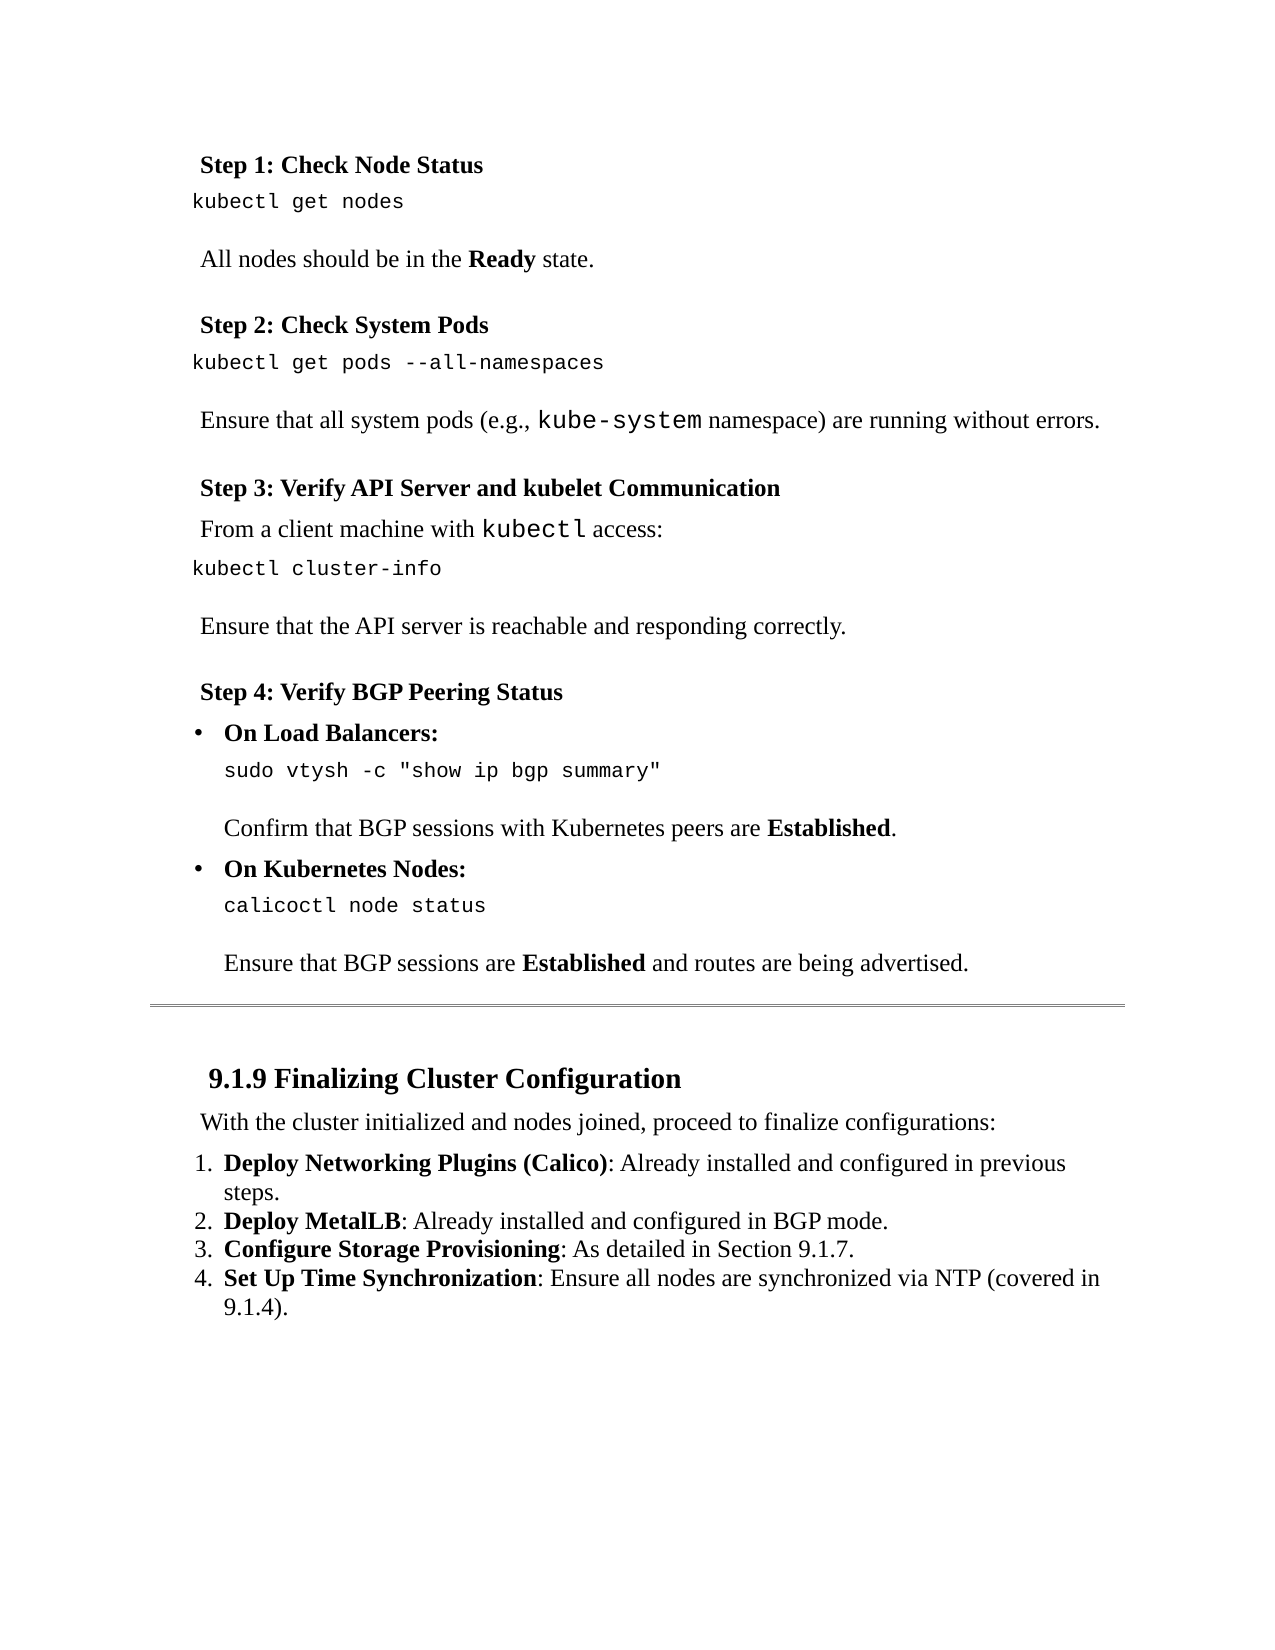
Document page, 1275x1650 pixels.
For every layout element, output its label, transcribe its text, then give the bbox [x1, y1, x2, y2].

text kubectl cluster-info [150, 558, 1125, 582]
text Ensure that all system pods (e.g., kube-system namespace) are running without errors. [150, 405, 1125, 436]
text kubectl get pods --all-namespaces [150, 352, 1125, 376]
list Configure Storage Provisioning: As detailed in Section 9.1.7. [194, 1234, 1125, 1263]
text kubectl get nodes [150, 191, 1125, 215]
list On Load Balancers: [194, 718, 1125, 747]
text Ensure that the API server is reachable and responding correctly. [150, 611, 1125, 640]
subtitle Step 2: Check System Pods [150, 311, 1125, 339]
subtitle 9.1.9 Finalizing Cluster Configuration [150, 1061, 1125, 1094]
list Deploy MetalLB: Already installed and configured in BGP mode. [194, 1206, 1125, 1234]
text With the cluster initialized and nodes joined, proceed to finalize configurations: [150, 1107, 1125, 1136]
subtitle Step 3: Verify API Server and kubelet Communication [150, 473, 1125, 502]
subtitle Step 1: Check Node Status [150, 150, 1125, 179]
list Set Up Time Synchronization: Ensure all nodes are synchronized via NTP (covered in 9.1.4). [194, 1263, 1125, 1321]
list Ensure that BGP sessions are Established and routes are being advertised. [194, 948, 1125, 977]
text From a client machine with kubectl access: [150, 514, 1125, 545]
list On Kubernetes Nodes: [194, 854, 1125, 883]
list Confirm that BGP sessions with Kubernetes peers are Established. [194, 813, 1125, 842]
text All nodes should be in the Ready state. [150, 244, 1125, 273]
list calicoctl node status [194, 895, 1125, 919]
list Deploy Networking Plugins (Calico): Already installed and configured in previous steps. [194, 1148, 1125, 1206]
list sudo vtysh -c "show ip bgp summary" [194, 760, 1125, 783]
subtitle Step 4: Verify BGP Peering Status [150, 677, 1125, 706]
